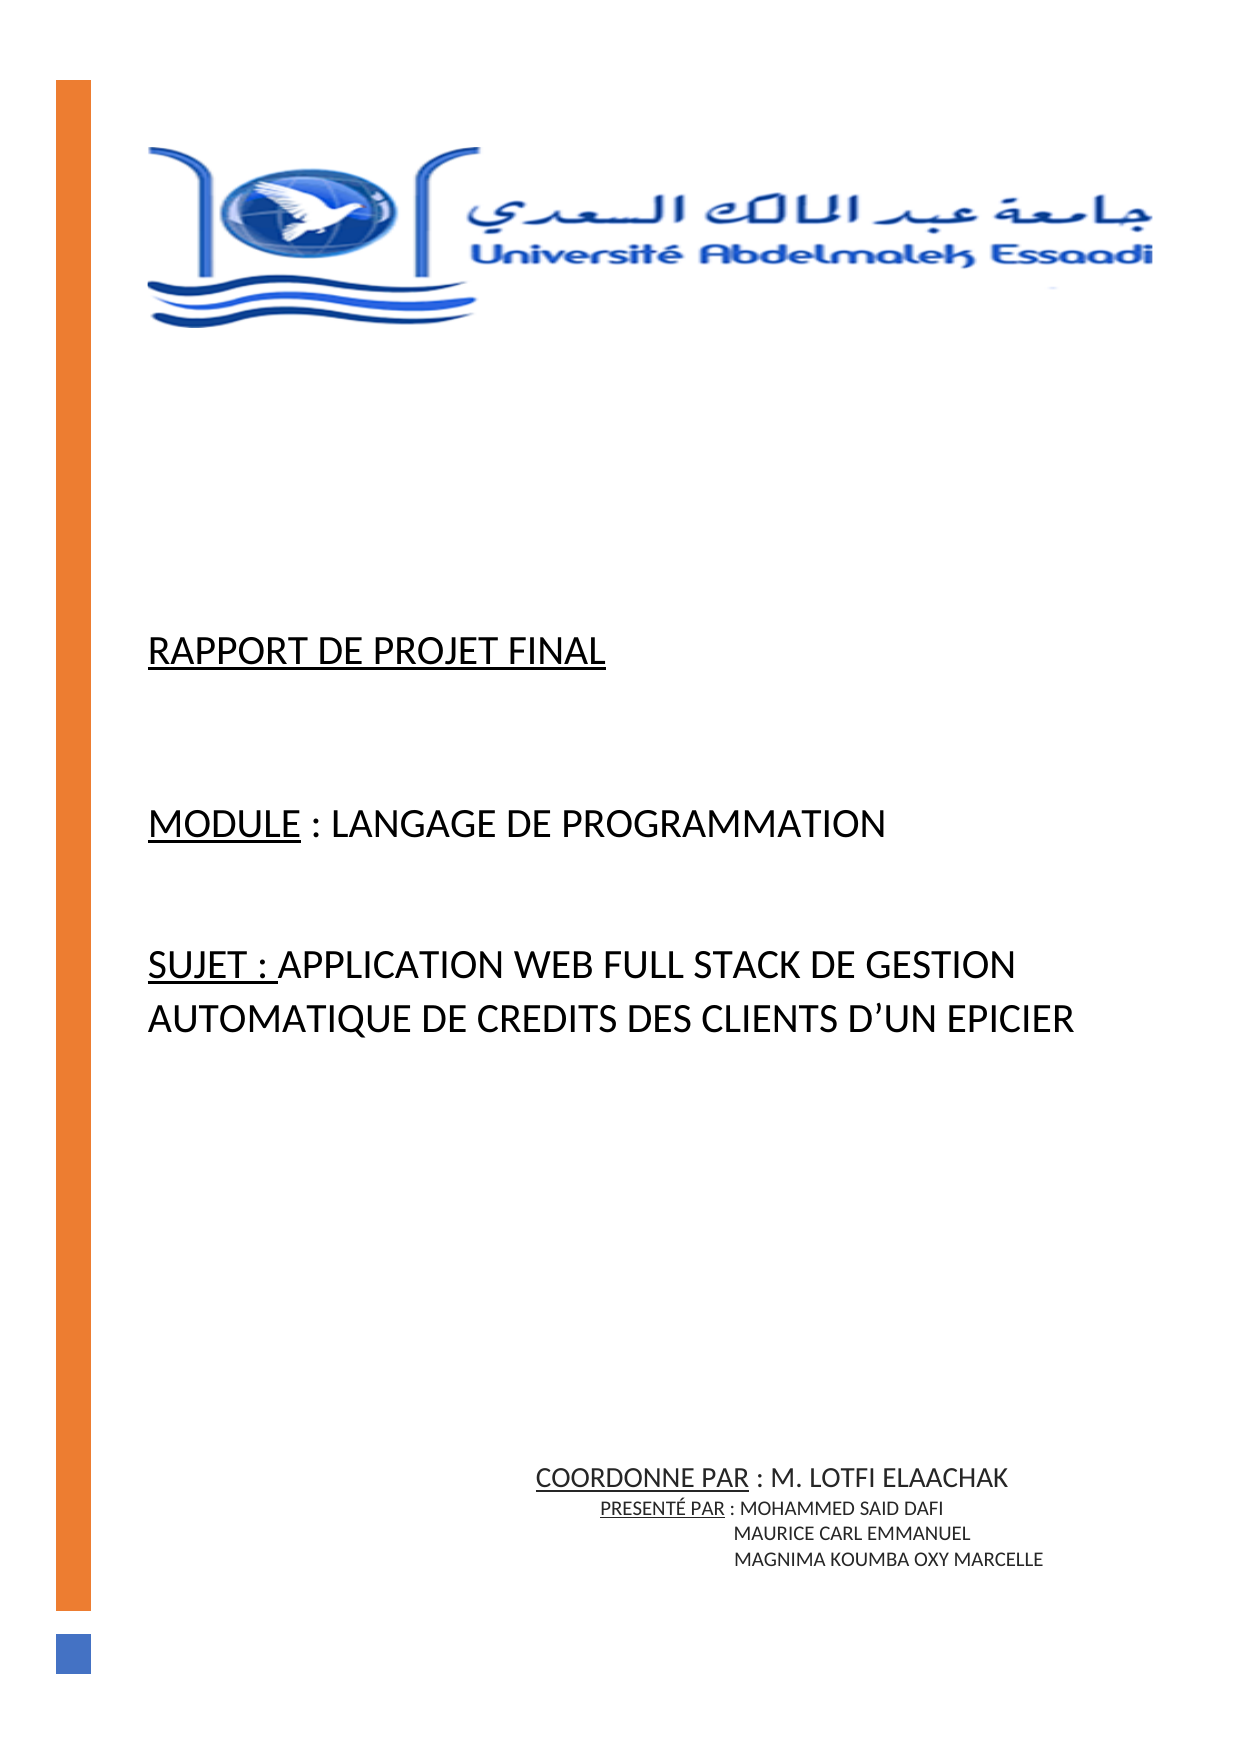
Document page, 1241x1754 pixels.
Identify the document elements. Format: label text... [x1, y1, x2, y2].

text MAGNIMA KOUMBA OXY MARCELLE [380, 1546, 1164, 1566]
text MAURICE CARL EMMANUEL [380, 1520, 1164, 1546]
text COORDONNE PAR : M. LOTFI ELAACHAK [380, 1459, 1164, 1495]
text MODULE : LANGAGE DE PROGRAMMATION [148, 741, 1093, 848]
text SUJET : APPLICATION WEB FULL STACK DE GESTION AUTOMATIQUE DE CREDITS DES CLIENTS D’UN EPICIER [148, 938, 1093, 1043]
text PRESENTÉ PAR : MOHAMMED SAID DAFI [380, 1495, 1164, 1520]
text RAPPORT DE PROJET FINAL [148, 624, 1093, 674]
